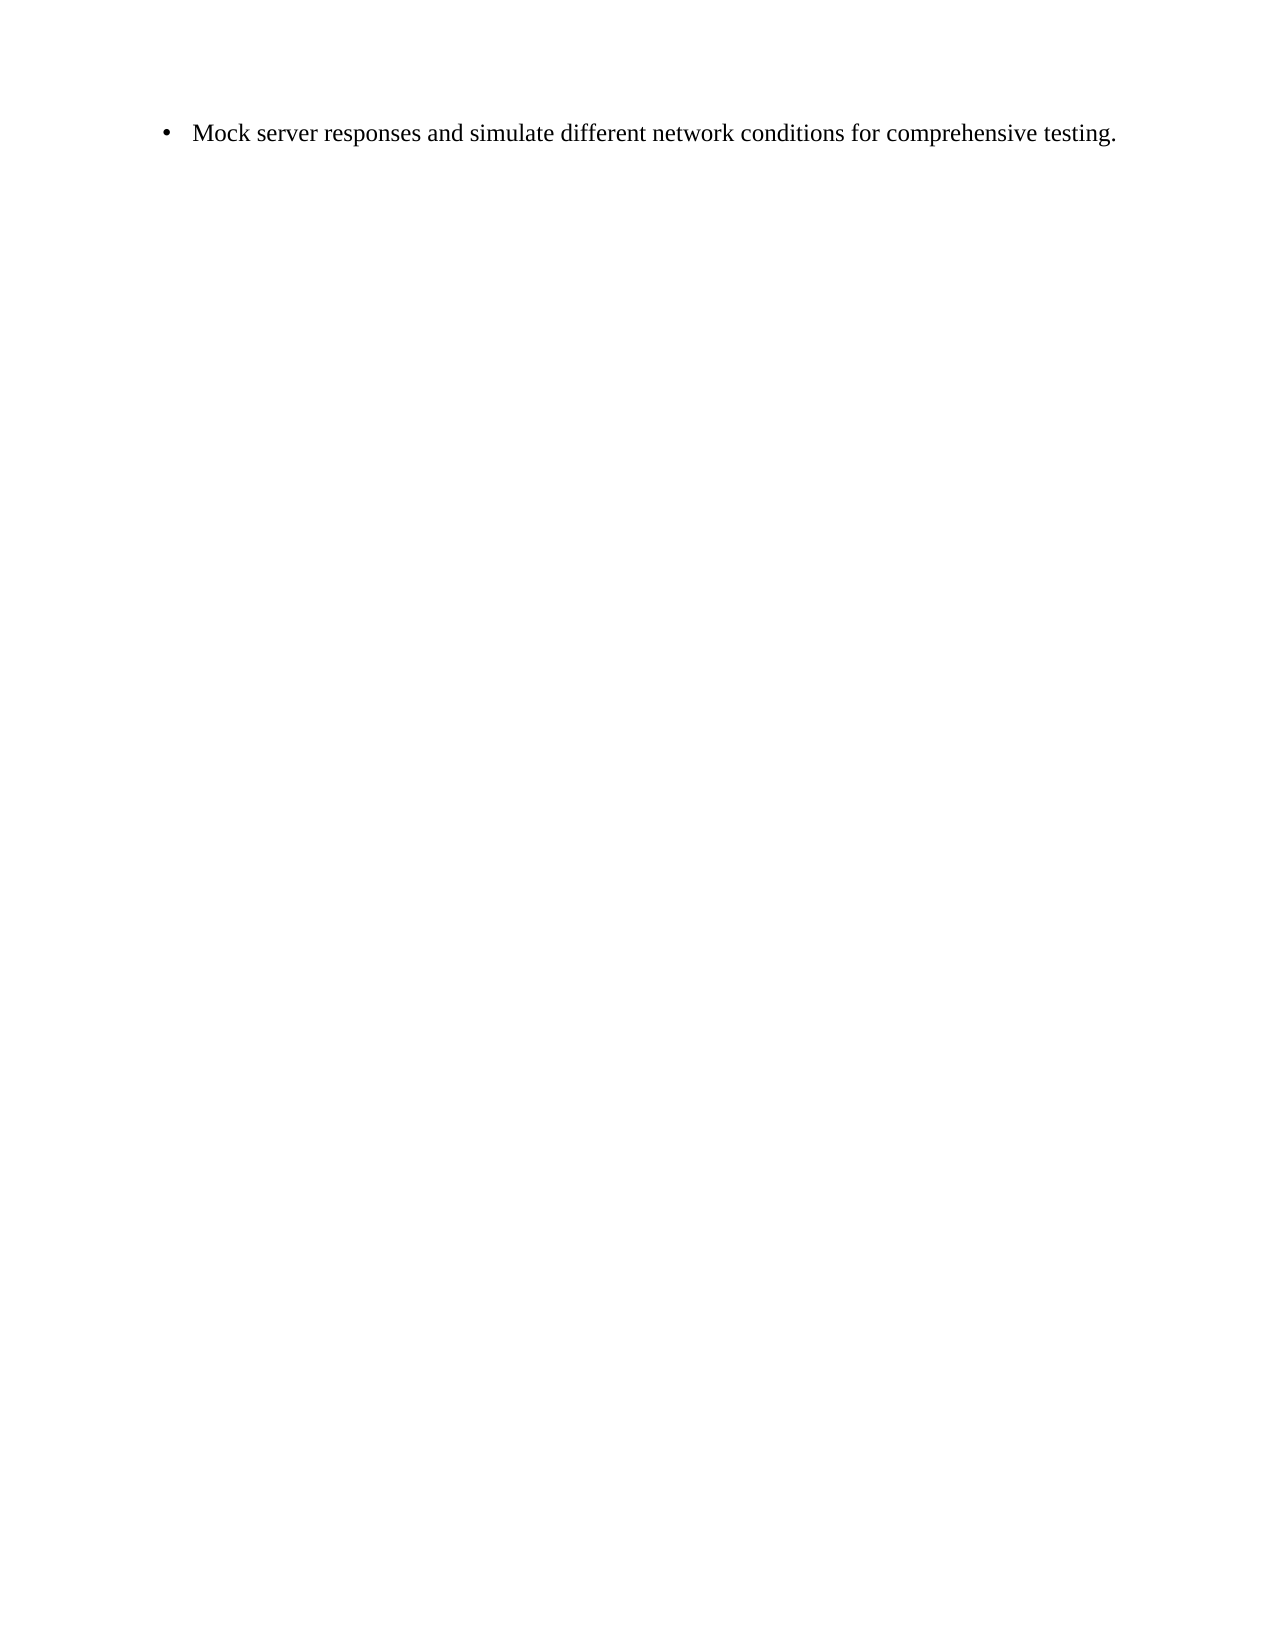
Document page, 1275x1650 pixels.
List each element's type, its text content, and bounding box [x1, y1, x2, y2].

list Mock server responses and simulate different network conditions for comprehensive testing. [162, 118, 1157, 147]
